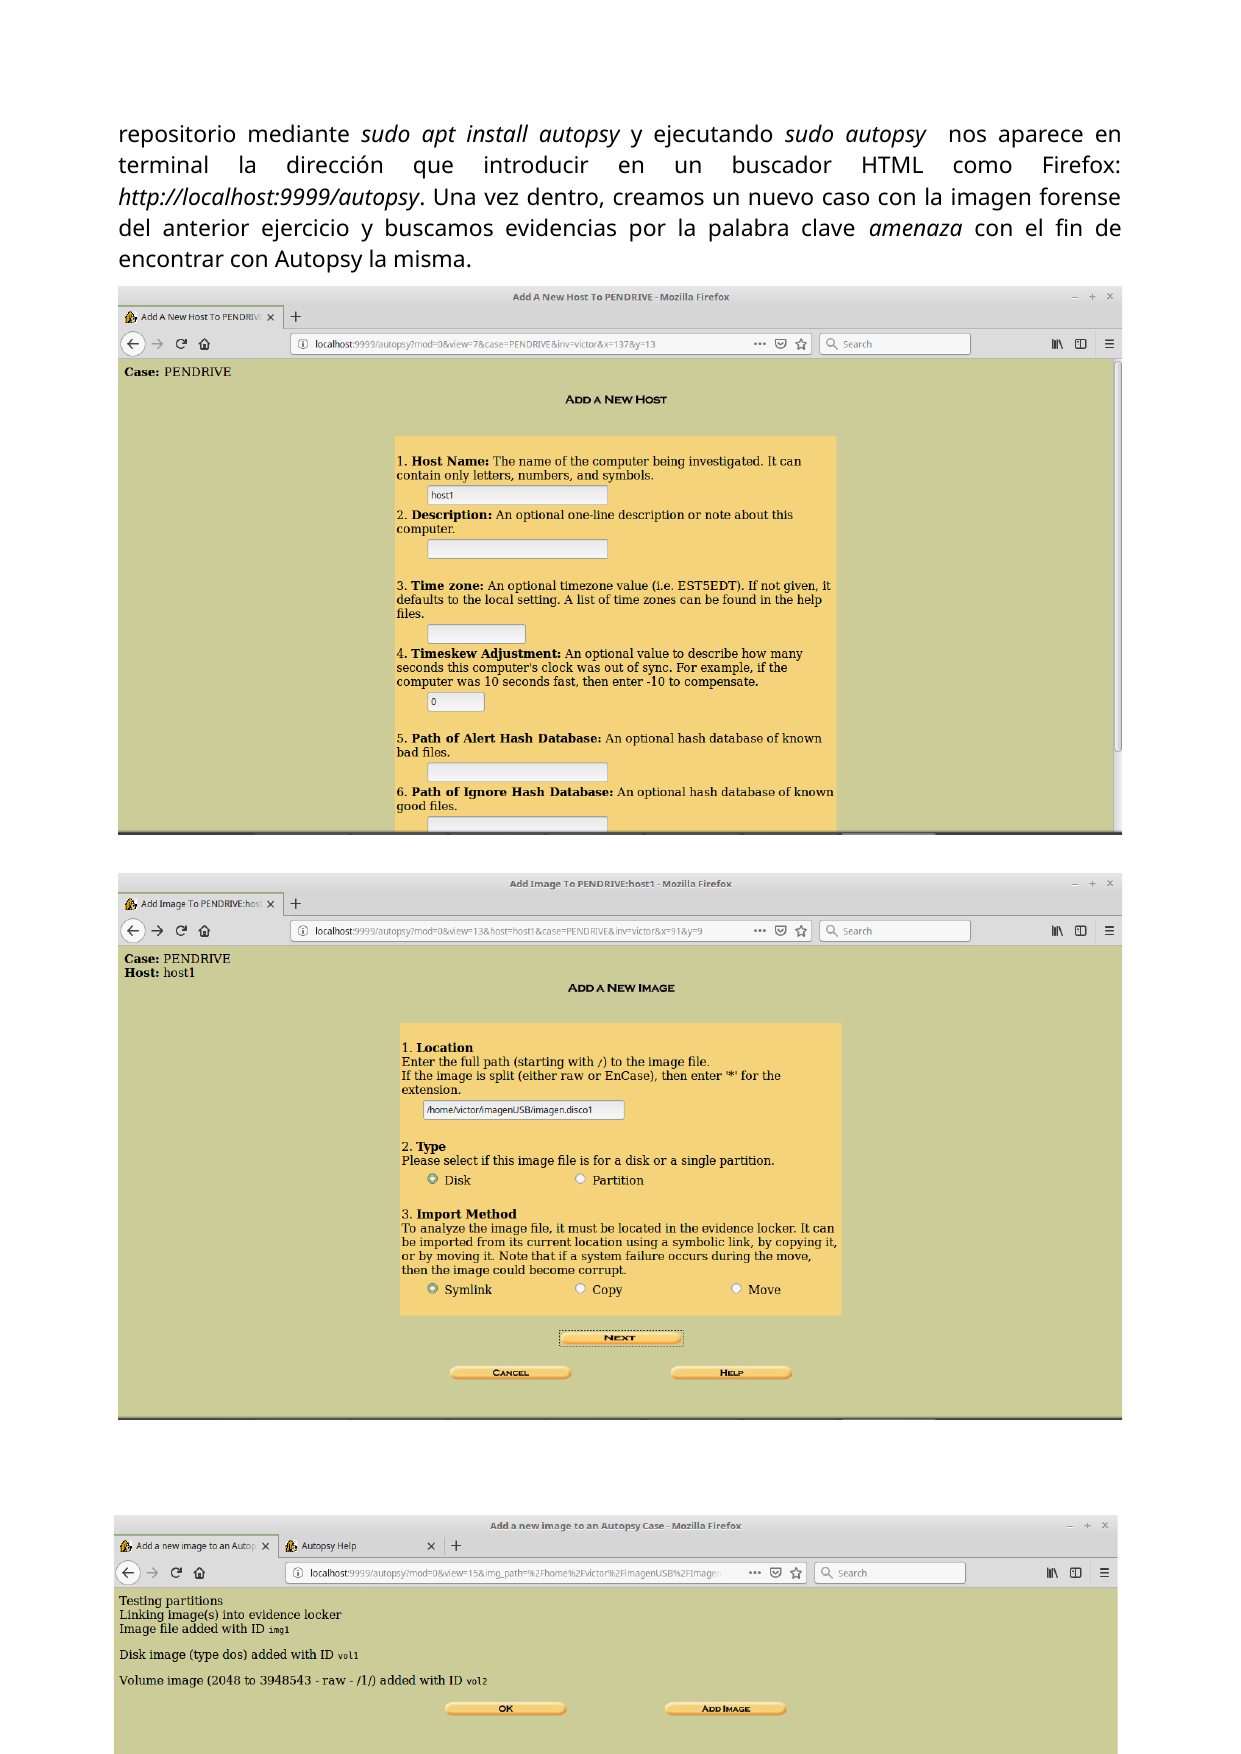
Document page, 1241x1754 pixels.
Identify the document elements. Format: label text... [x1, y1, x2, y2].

picture [118, 873, 1123, 1420]
picture [113, 1515, 1118, 1754]
picture [118, 286, 1123, 835]
text repositorio mediante sudo apt install autopsy y ejecutando sudo autopsy nos aparece en terminal la dirección que introducir en un buscador HTML como Firefox: http://localhost:9999/autopsy. Una vez dentro, creamos un nuevo caso con la imagen forense del anterior ejercicio y buscamos evidencias por la palabra clave amenaza con el fin de encontrar con Autopsy la misma. [118, 118, 1122, 274]
